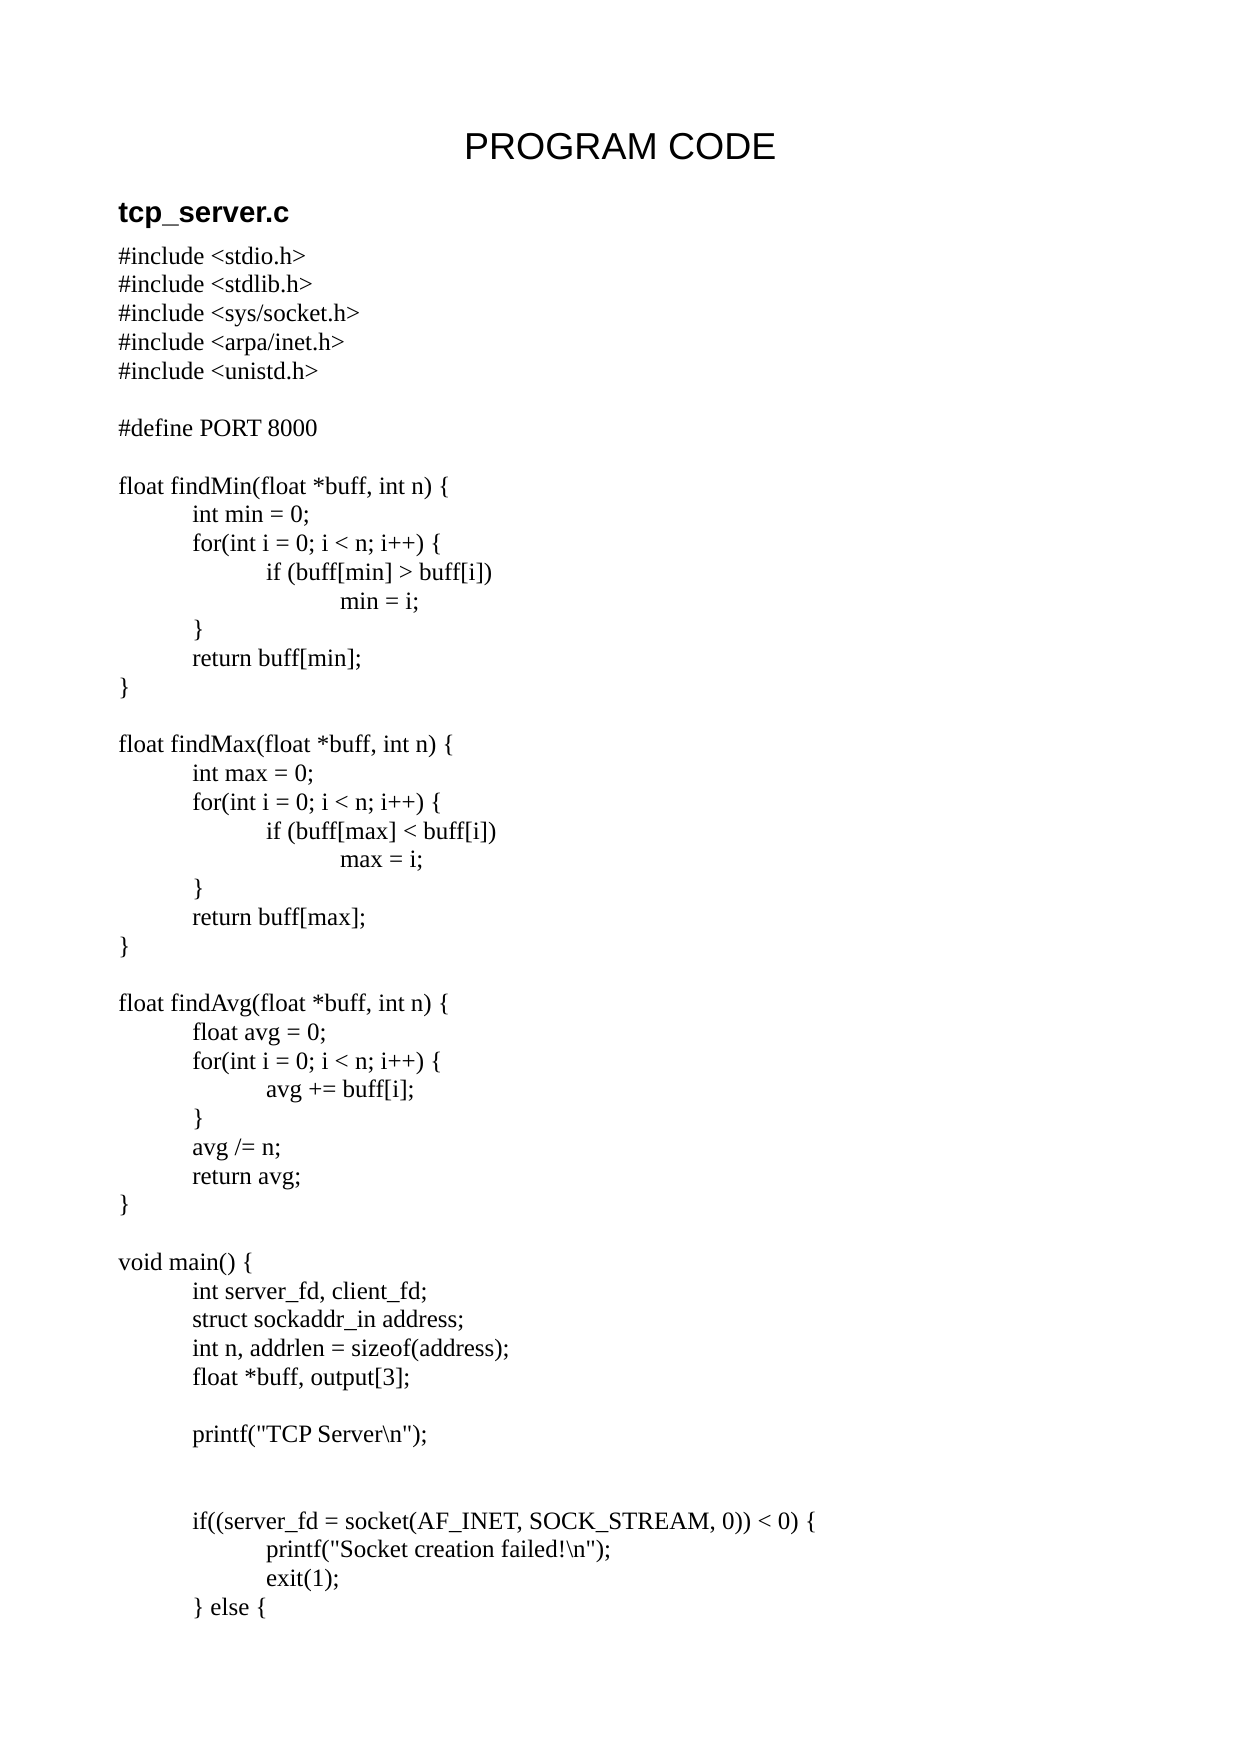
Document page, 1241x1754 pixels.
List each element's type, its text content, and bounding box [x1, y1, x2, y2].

text for(int i = 0; i < n; i++) { [118, 1046, 1122, 1074]
text #include <unistd.h> [118, 356, 1122, 384]
text } [118, 1103, 1122, 1132]
text exit(1); [118, 1563, 1122, 1592]
text for(int i = 0; i < n; i++) { [118, 787, 1122, 816]
text avg += buff[i]; [118, 1074, 1122, 1103]
text int server_fd, client_fd; [118, 1276, 1122, 1304]
text #define PORT 8000 [118, 413, 1122, 442]
text } [118, 1189, 1122, 1218]
text #include <arpa/inet.h> [118, 327, 1122, 356]
text } else { [118, 1592, 1122, 1621]
text int n, addrlen = sizeof(address); [118, 1333, 1122, 1362]
text int max = 0; [118, 758, 1122, 787]
text float findMin(float *buff, int n) { [118, 471, 1122, 499]
text float findAvg(float *buff, int n) { [118, 988, 1122, 1017]
text max = i; [118, 844, 1122, 873]
text #include <stdio.h> [118, 241, 1122, 269]
text return avg; [118, 1161, 1122, 1189]
text } [118, 614, 1122, 643]
text printf("Socket creation failed!\n"); [118, 1534, 1122, 1563]
text min = i; [118, 586, 1122, 614]
text #include <stdlib.h> [118, 269, 1122, 298]
text struct sockaddr_in address; [118, 1304, 1122, 1333]
subtitle PROGRAM CODE [118, 124, 1122, 167]
text if((server_fd = socket(AF_INET, SOCK_STREAM, 0)) < 0) { [118, 1506, 1122, 1534]
text #include <sys/socket.h> [118, 298, 1122, 327]
text } [118, 873, 1122, 902]
text return buff[min]; [118, 643, 1122, 672]
text if (buff[max] < buff[i]) [118, 816, 1122, 844]
text for(int i = 0; i < n; i++) { [118, 528, 1122, 557]
text return buff[max]; [118, 902, 1122, 931]
text float avg = 0; [118, 1017, 1122, 1046]
text } [118, 672, 1122, 701]
text float *buff, output[3]; [118, 1362, 1122, 1391]
text int min = 0; [118, 499, 1122, 528]
text if (buff[min] > buff[i]) [118, 557, 1122, 586]
text } [118, 931, 1122, 959]
text printf("TCP Server\n"); [118, 1419, 1122, 1448]
text float findMax(float *buff, int n) { [118, 729, 1122, 758]
text void main() { [118, 1247, 1122, 1276]
subtitle tcp_server.c [118, 194, 1122, 228]
text avg /= n; [118, 1132, 1122, 1161]
